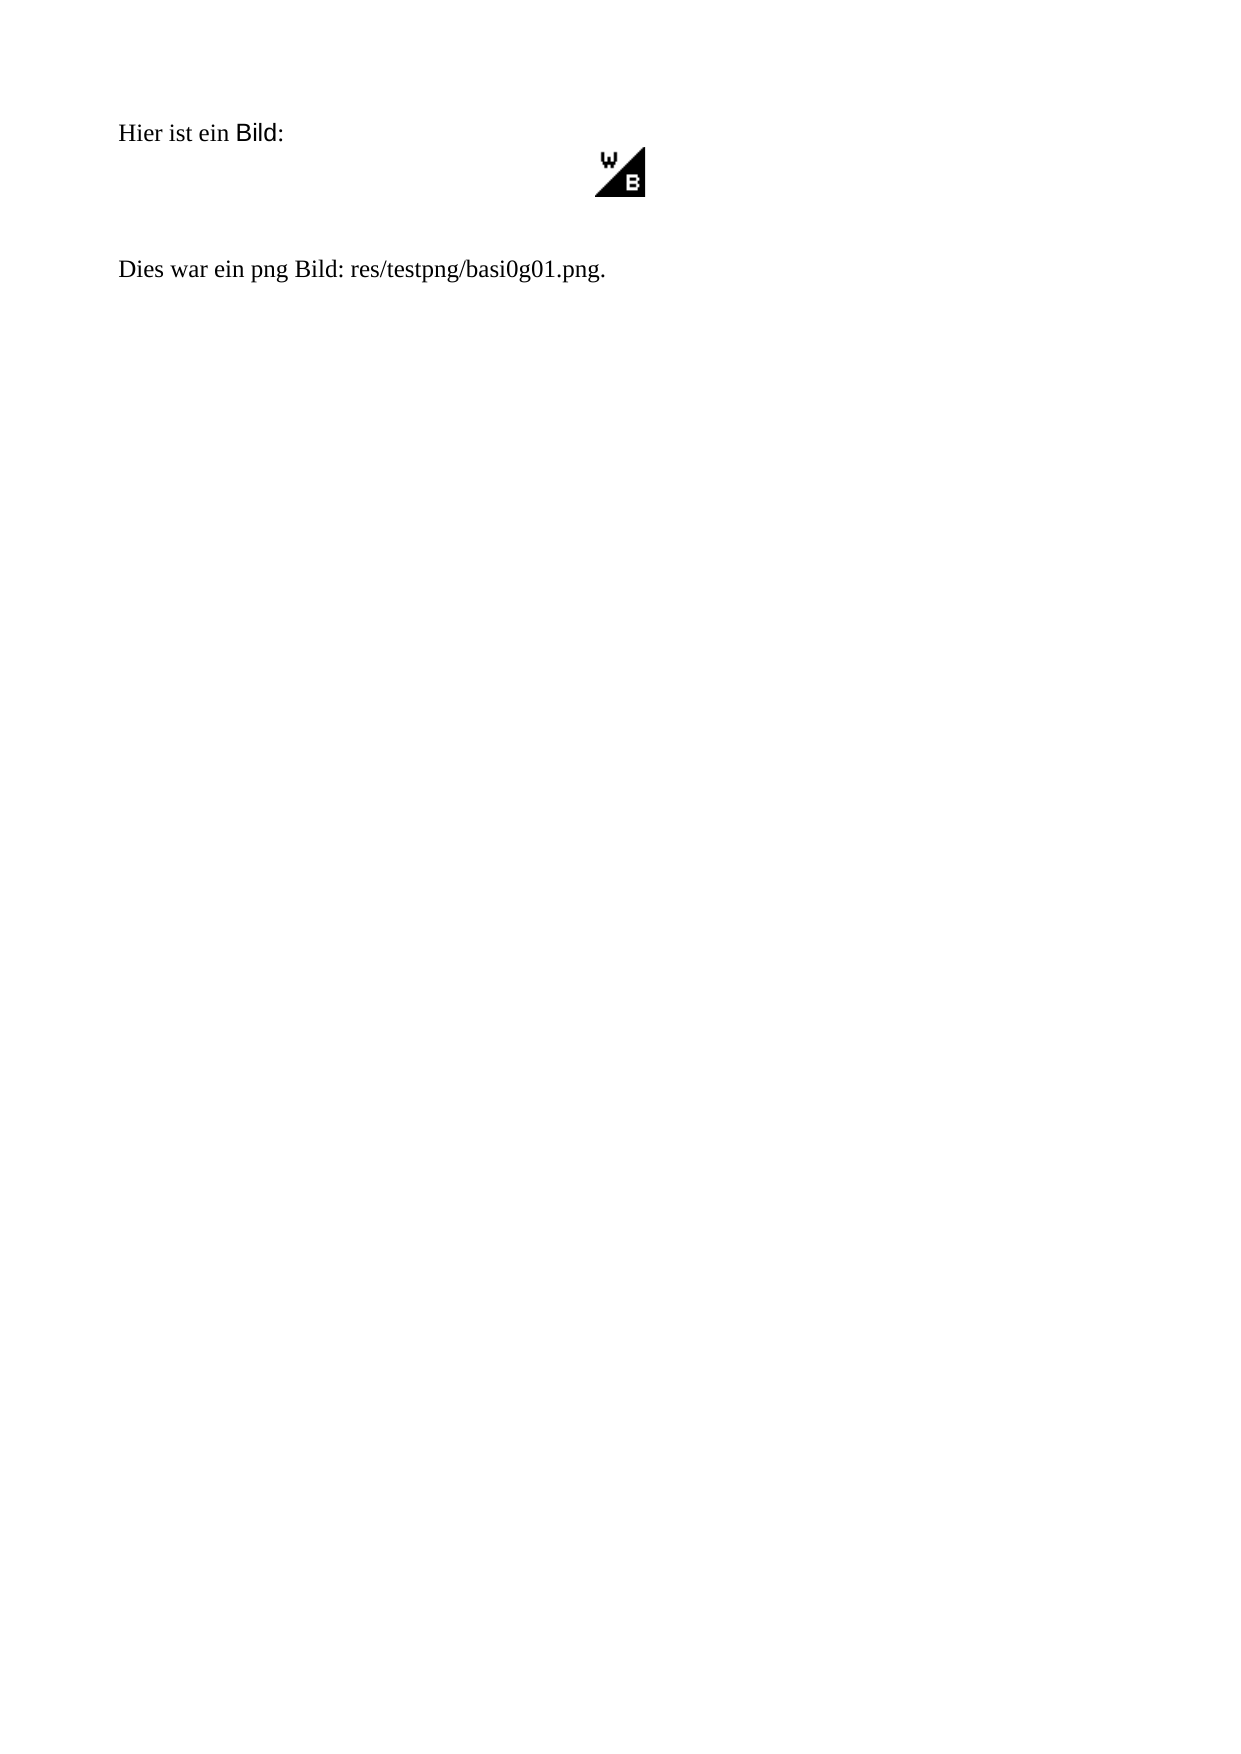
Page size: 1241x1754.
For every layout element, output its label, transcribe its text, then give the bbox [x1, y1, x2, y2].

text Dies war ein png Bild: res/testpng/basi0g01.png. [118, 254, 1122, 283]
picture [595, 147, 646, 197]
text Hier ist ein Bild: [118, 118, 1122, 147]
